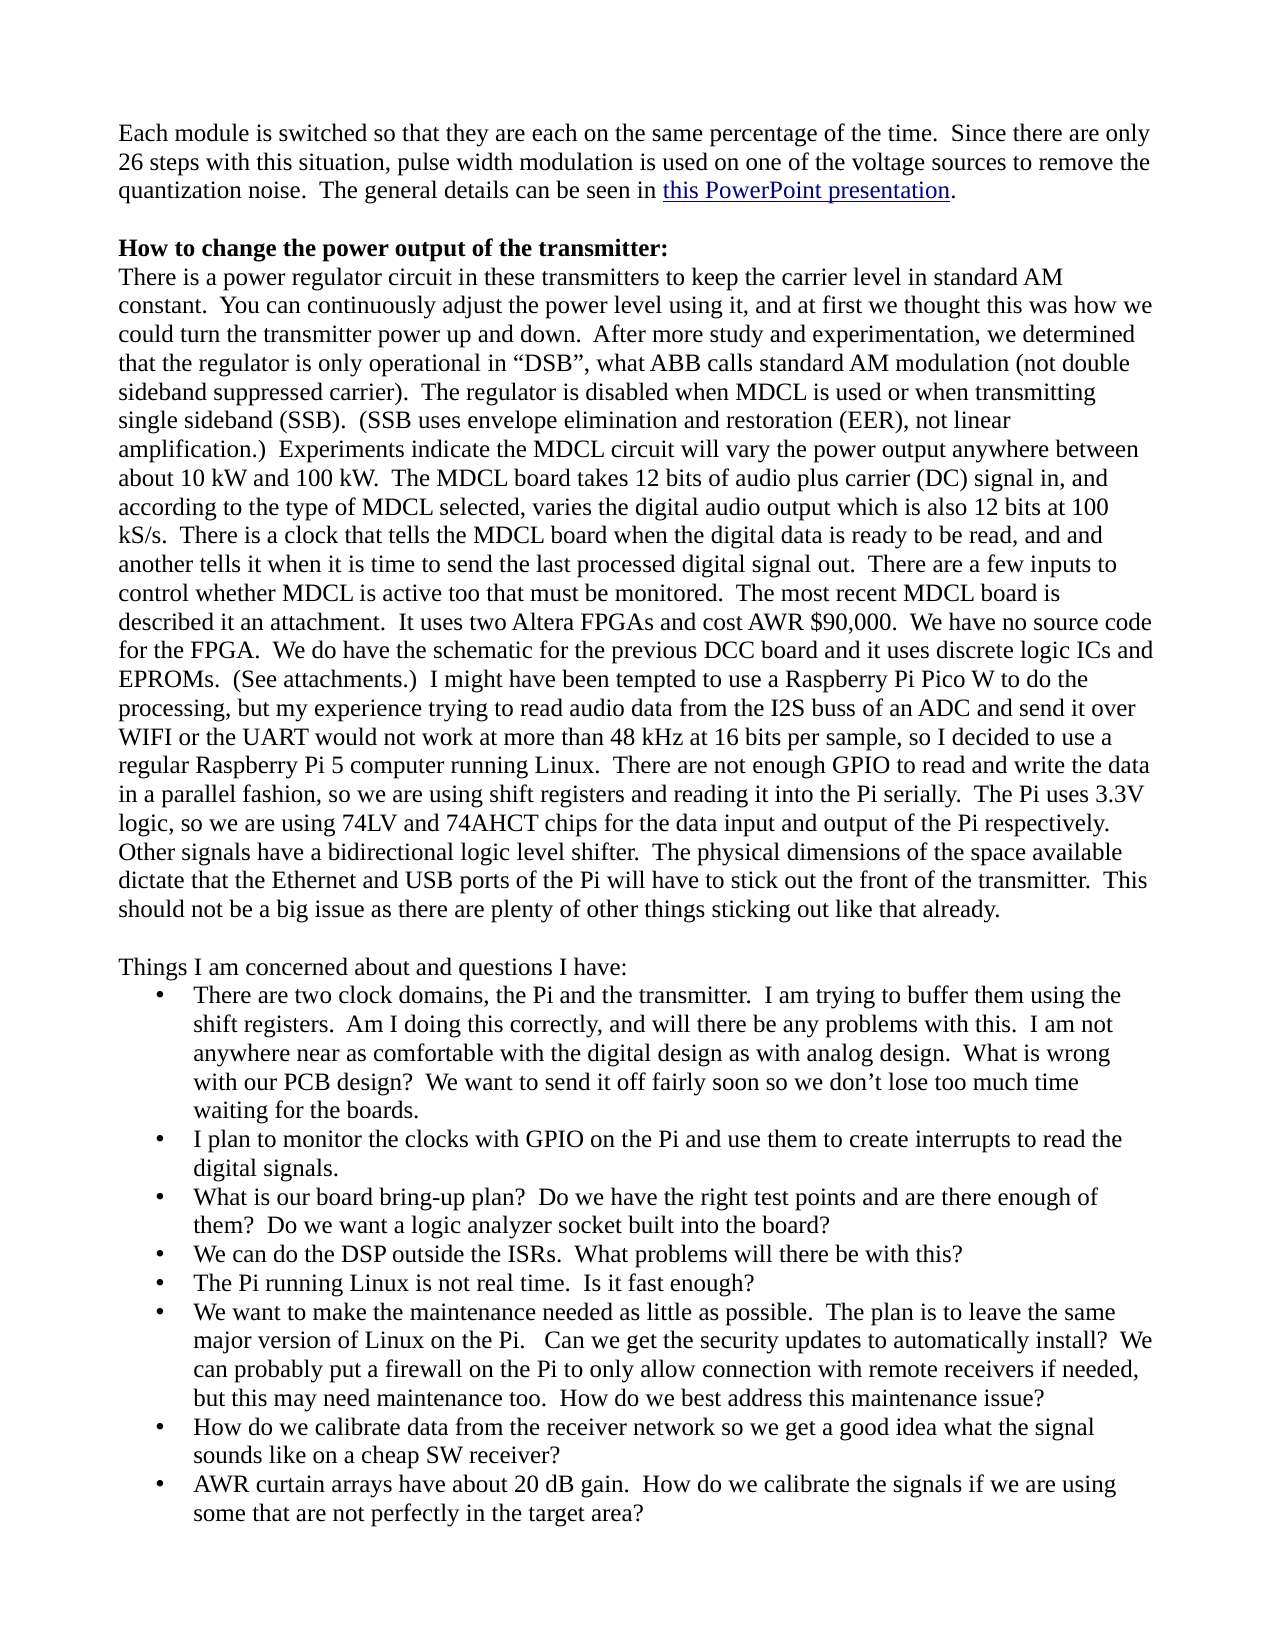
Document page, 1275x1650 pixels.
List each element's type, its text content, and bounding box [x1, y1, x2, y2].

text There is a power regulator circuit in these transmitters to keep the carrier level in standard AM constant. You can continuously adjust the power level using it, and at first we thought this was how we could turn the transmitter power up and down. After more study and experimentation, we determined that the regulator is only operational in “DSB”, what ABB calls standard AM modulation (not double sideband suppressed carrier). The regulator is disabled when MDCL is used or when transmitting single sideband (SSB). (SSB uses envelope elimination and restoration (EER), not linear amplification.) Experiments indicate the MDCL circuit will vary the power output anywhere between about 10 kW and 100 kW. The MDCL board takes 12 bits of audio plus carrier (DC) signal in, and according to the type of MDCL selected, varies the digital audio output which is also 12 bits at 100 kS/s. There is a clock that tells the MDCL board when the digital data is ready to be read, and and another tells it when it is time to send the last processed digital signal out. There are a few inputs to control whether MDCL is active too that must be monitored. The most recent MDCL board is described it an attachment. It uses two Altera FPGAs and cost AWR $90,000. We have no source code for the FPGA. We do have the schematic for the previous DCC board and it uses discrete logic ICs and EPROMs. (See attachments.) I might have been tempted to use a Raspberry Pi Pico W to do the processing, but my experience trying to read audio data from the I2S buss of an ADC and send it over WIFI or the UART would not work at more than 48 kHz at 16 bits per sample, so I decided to use a regular Raspberry Pi 5 computer running Linux. There are not enough GPIO to read and write the data in a parallel fashion, so we are using shift registers and reading it into the Pi serially. The Pi uses 3.3V logic, so we are using 74LV and 74AHCT chips for the data input and output of the Pi respectively. Other signals have a bidirectional logic level shifter. The physical dimensions of the space available dictate that the Ethernet and USB ports of the Pi will have to stick out the front of the transmitter. This should not be a big issue as there are plenty of other things sticking out like that already. [118, 262, 1157, 923]
list The Pi running Linux is not real time. Is it fast enough? [156, 1268, 1157, 1297]
text Things I am concerned about and questions I have: [118, 952, 1157, 981]
list How do we calibrate data from the receiver network so we get a good idea what the signal sounds like on a cheap SW receiver? [156, 1412, 1157, 1469]
list We want to make the maintenance needed as little as possible. The plan is to leave the same major version of Linux on the Pi. Can we get the security updates to automatically install? We can probably put a firewall on the Pi to only allow connection with remote receivers if needed, but this may need maintenance too. How do we best address this maintenance issue? [156, 1297, 1157, 1412]
list There are two clock domains, the Pi and the transmitter. I am trying to buffer them using the shift registers. Am I doing this correctly, and will there be any problems with this. I am not anywhere near as comfortable with the digital design as with analog design. What is wrong with our PCB design? We want to send it off fairly soon so we don’t lose too much time waiting for the boards. [156, 981, 1157, 1124]
list I plan to monitor the clocks with GPIO on the Pi and use them to create interrupts to read the digital signals. [156, 1124, 1157, 1182]
list We can do the DSP outside the ISRs. What problems will there be with this? [156, 1239, 1157, 1268]
text How to change the power output of the transmitter: [118, 233, 1157, 262]
list What is our board bring-up plan? Do we have the right test points and are there enough of them? Do we want a logic analyzer socket built into the board? [156, 1182, 1157, 1239]
list AWR curtain arrays have about 20 dB gain. How do we calibrate the signals if we are using some that are not perfectly in the target area? [156, 1469, 1157, 1527]
text Each module is switched so that they are each on the same percentage of the time. Since there are only 26 steps with this situation, pulse width modulation is used on one of the voltage sources to remove the quantization noise. The general details can be seen in this PowerPoint presentation. [118, 118, 1157, 204]
